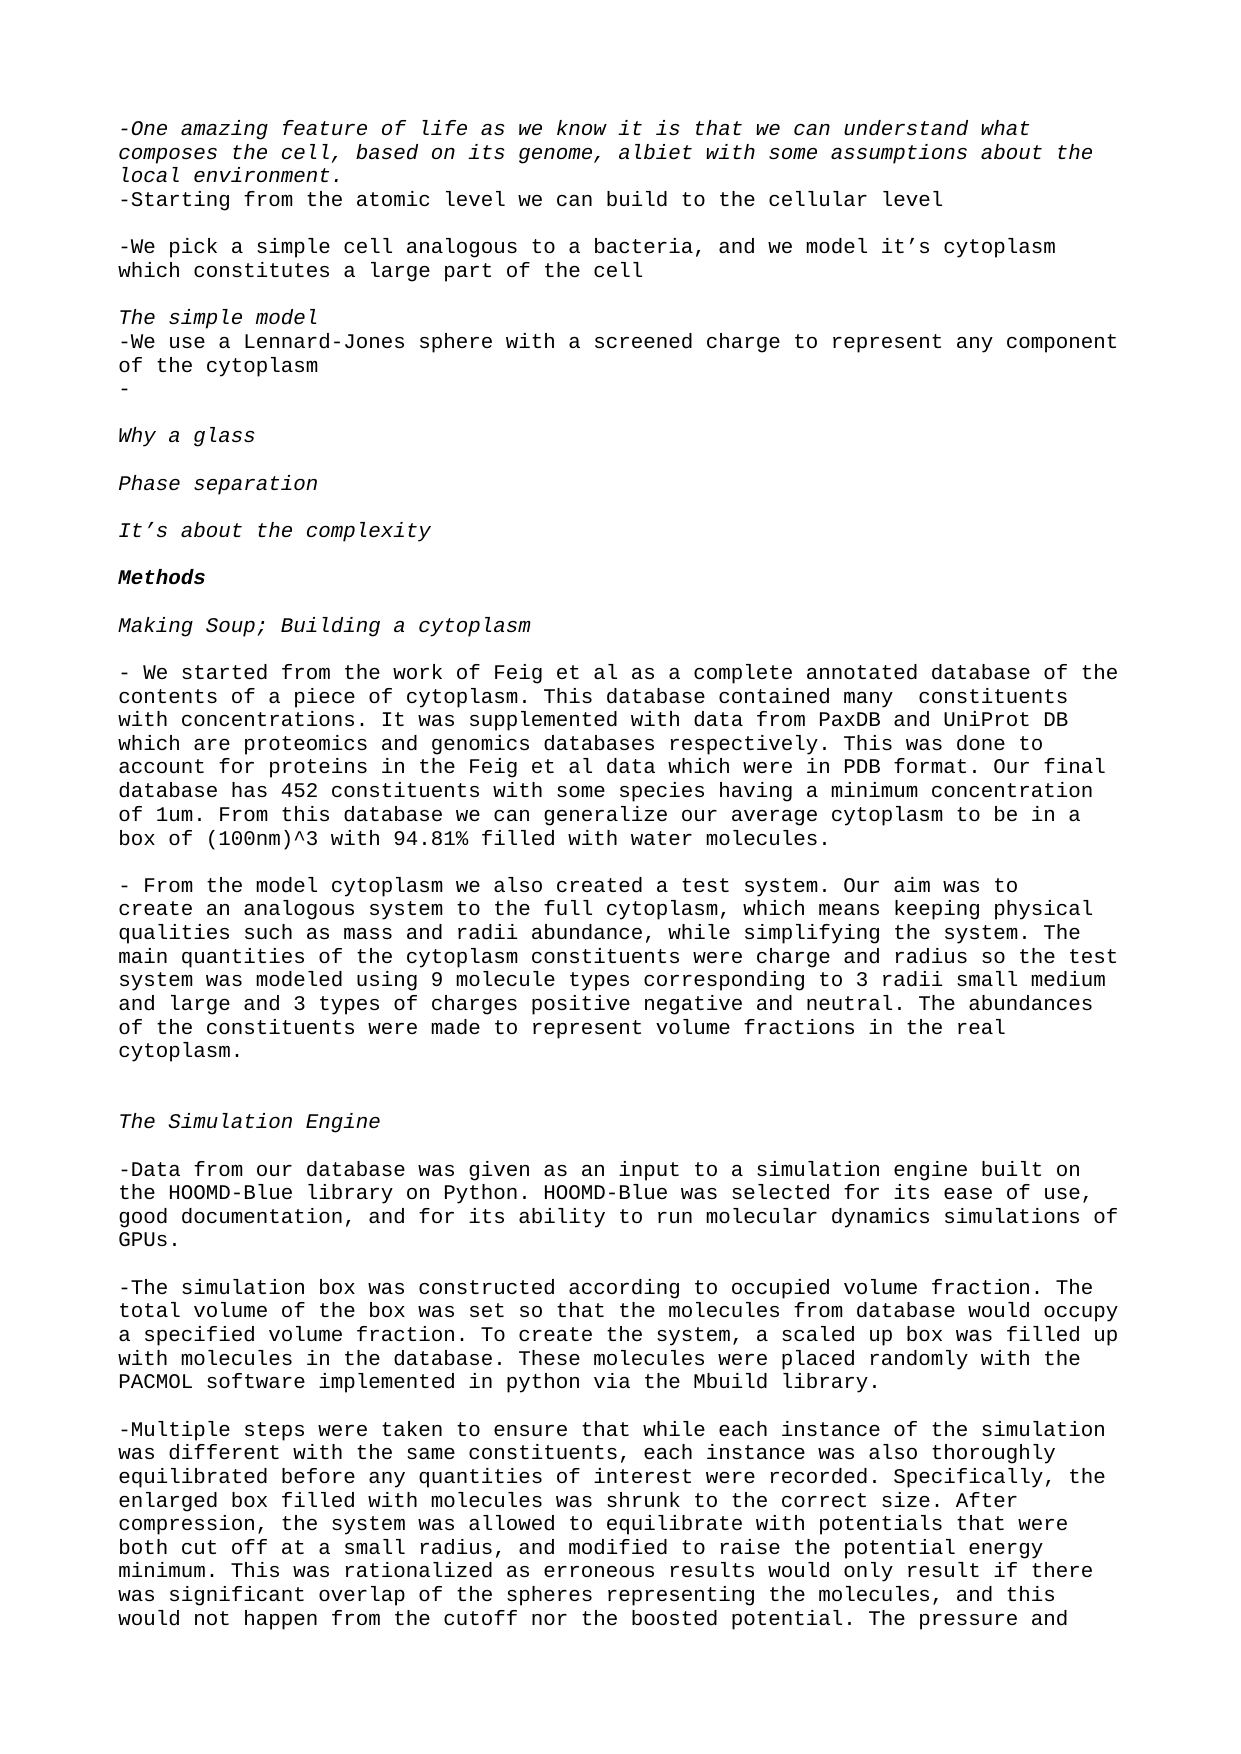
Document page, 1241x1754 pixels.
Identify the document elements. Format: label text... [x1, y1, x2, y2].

text -We pick a simple cell analogous to a bacteria, and we model it’s cytoplasm which constitutes a large part of the cell [118, 236, 1122, 284]
text Why a glass [118, 426, 1122, 449]
text The simple model [118, 307, 1122, 331]
text - [118, 378, 1122, 402]
text create an analogous system to the full cytoplasm, which means keeping physical qualities such as mass and radii abundance, while simplifying the system. The main quantities of the cytoplasm constituents were charge and radius so the test system was modeled using 9 molecule types corresponding to 3 radii small medium and large and 3 types of charges positive negative and neutral. The abundances of the constituents were made to represent volume fractions in the real cytoplasm. [118, 898, 1122, 1064]
text -We use a Lennard-Jones sphere with a screened charge to represent any component of the cytoplasm [118, 331, 1122, 378]
text -One amazing feature of life as we know it is that we can understand what composes the cell, based on its genome, albiet with some assumptions about the local environment. [118, 118, 1122, 189]
text Phase separation [118, 473, 1122, 496]
text -Data from our database was given as an input to a simulation engine built on the HOOMD-Blue library on Python. HOOMD-Blue was selected for its ease of use, good documentation, and for its ability to run molecular dynamics simulations of GPUs. [118, 1158, 1122, 1253]
text -The simulation box was constructed according to occupied volume fraction. The total volume of the box was set so that the molecules from database would occupy a specified volume fraction. To create the system, a scaled up box was filled up with molecules in the database. These molecules were placed randomly with the PACMOL software implemented in python via the Mbuild library. [118, 1277, 1122, 1395]
text - We started from the work of Feig et al as a complete annotated database of the contents of a piece of cytoplasm. This database contained many constituents with concentrations. It was supplemented with data from PaxDB and UniProt DB which are proteomics and genomics databases respectively. This was done to account for proteins in the Feig et al data which were in PDB format. Our final database has 452 constituents with some species having a minimum concentration of 1um. From this database we can generalize our average cytoplasm to be in a box of (100nm)^3 with 94.81% filled with water molecules. [118, 662, 1122, 851]
text Methods [118, 567, 1122, 591]
text The Simulation Engine [118, 1111, 1122, 1135]
text - From the model cytoplasm we also created a test system. Our aim was to [118, 875, 1122, 898]
text -Multiple steps were taken to ensure that while each instance of the simulation was different with the same constituents, each instance was also thoroughly equilibrated before any quantities of interest were recorded. Specifically, the enlarged box filled with molecules was shrunk to the correct size. After compression, the system was allowed to equilibrate with potentials that were both cut off at a small radius, and modified to raise the potential energy minimum. This was rationalized as erroneous results would only result if there was significant overlap of the spheres representing the molecules, and this would not happen from the cutoff nor the boosted potential. The pressure and [118, 1419, 1122, 1631]
text Making Soup; Building a cytoplasm [118, 615, 1122, 638]
text It’s about the complexity [118, 520, 1122, 544]
text -Starting from the atomic level we can build to the cellular level [118, 189, 1122, 213]
